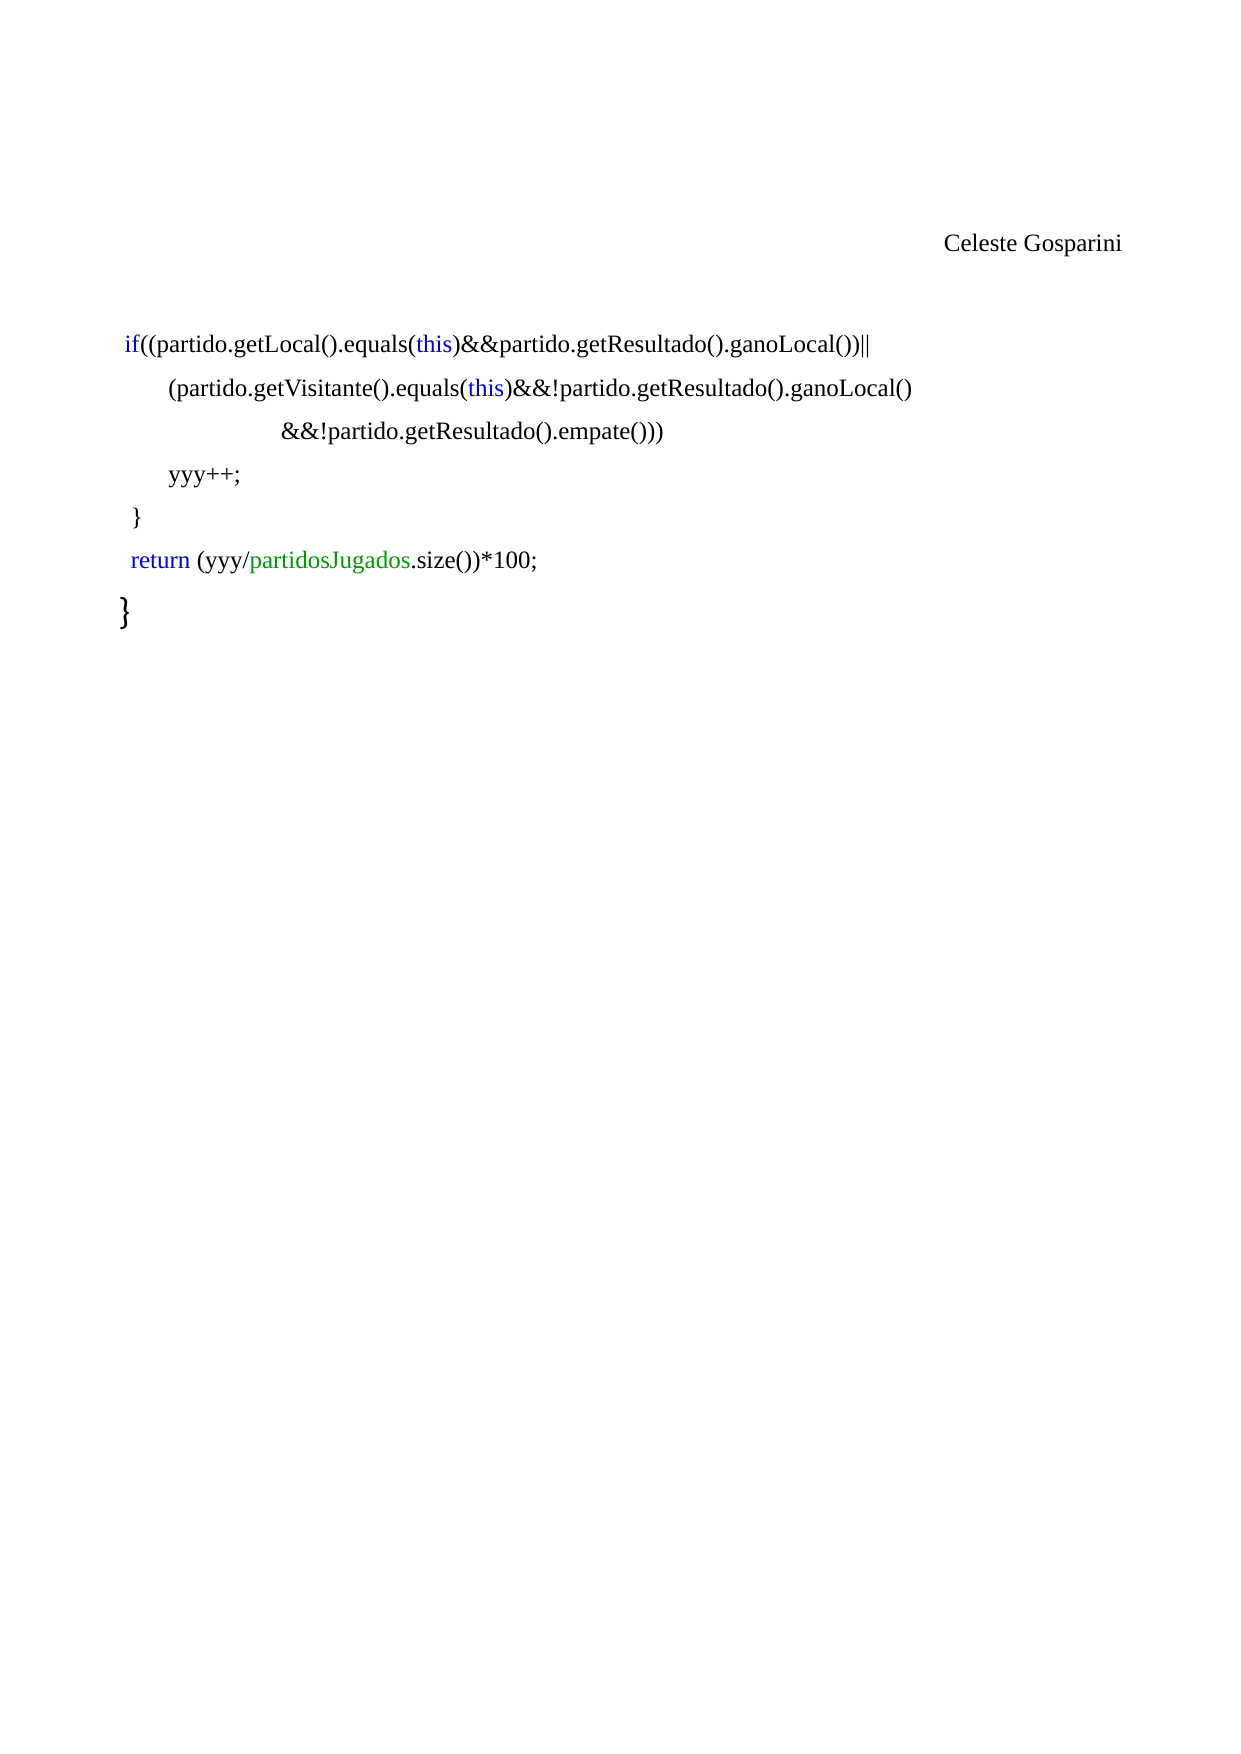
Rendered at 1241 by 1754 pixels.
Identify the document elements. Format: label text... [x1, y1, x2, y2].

text } [118, 502, 1122, 531]
text return (yyy/partidosJugados.size())*100; [118, 545, 1122, 574]
text &&!partido.getResultado().empate())) [118, 416, 1122, 444]
text } [118, 588, 1122, 634]
text if((partido.getLocal().equals(this)&&partido.getResultado().ganoLocal())|| [118, 329, 1122, 358]
text (partido.getVisitante().equals(this)&&!partido.getResultado().ganoLocal() [118, 373, 1122, 401]
text yyy++; [118, 459, 1122, 488]
